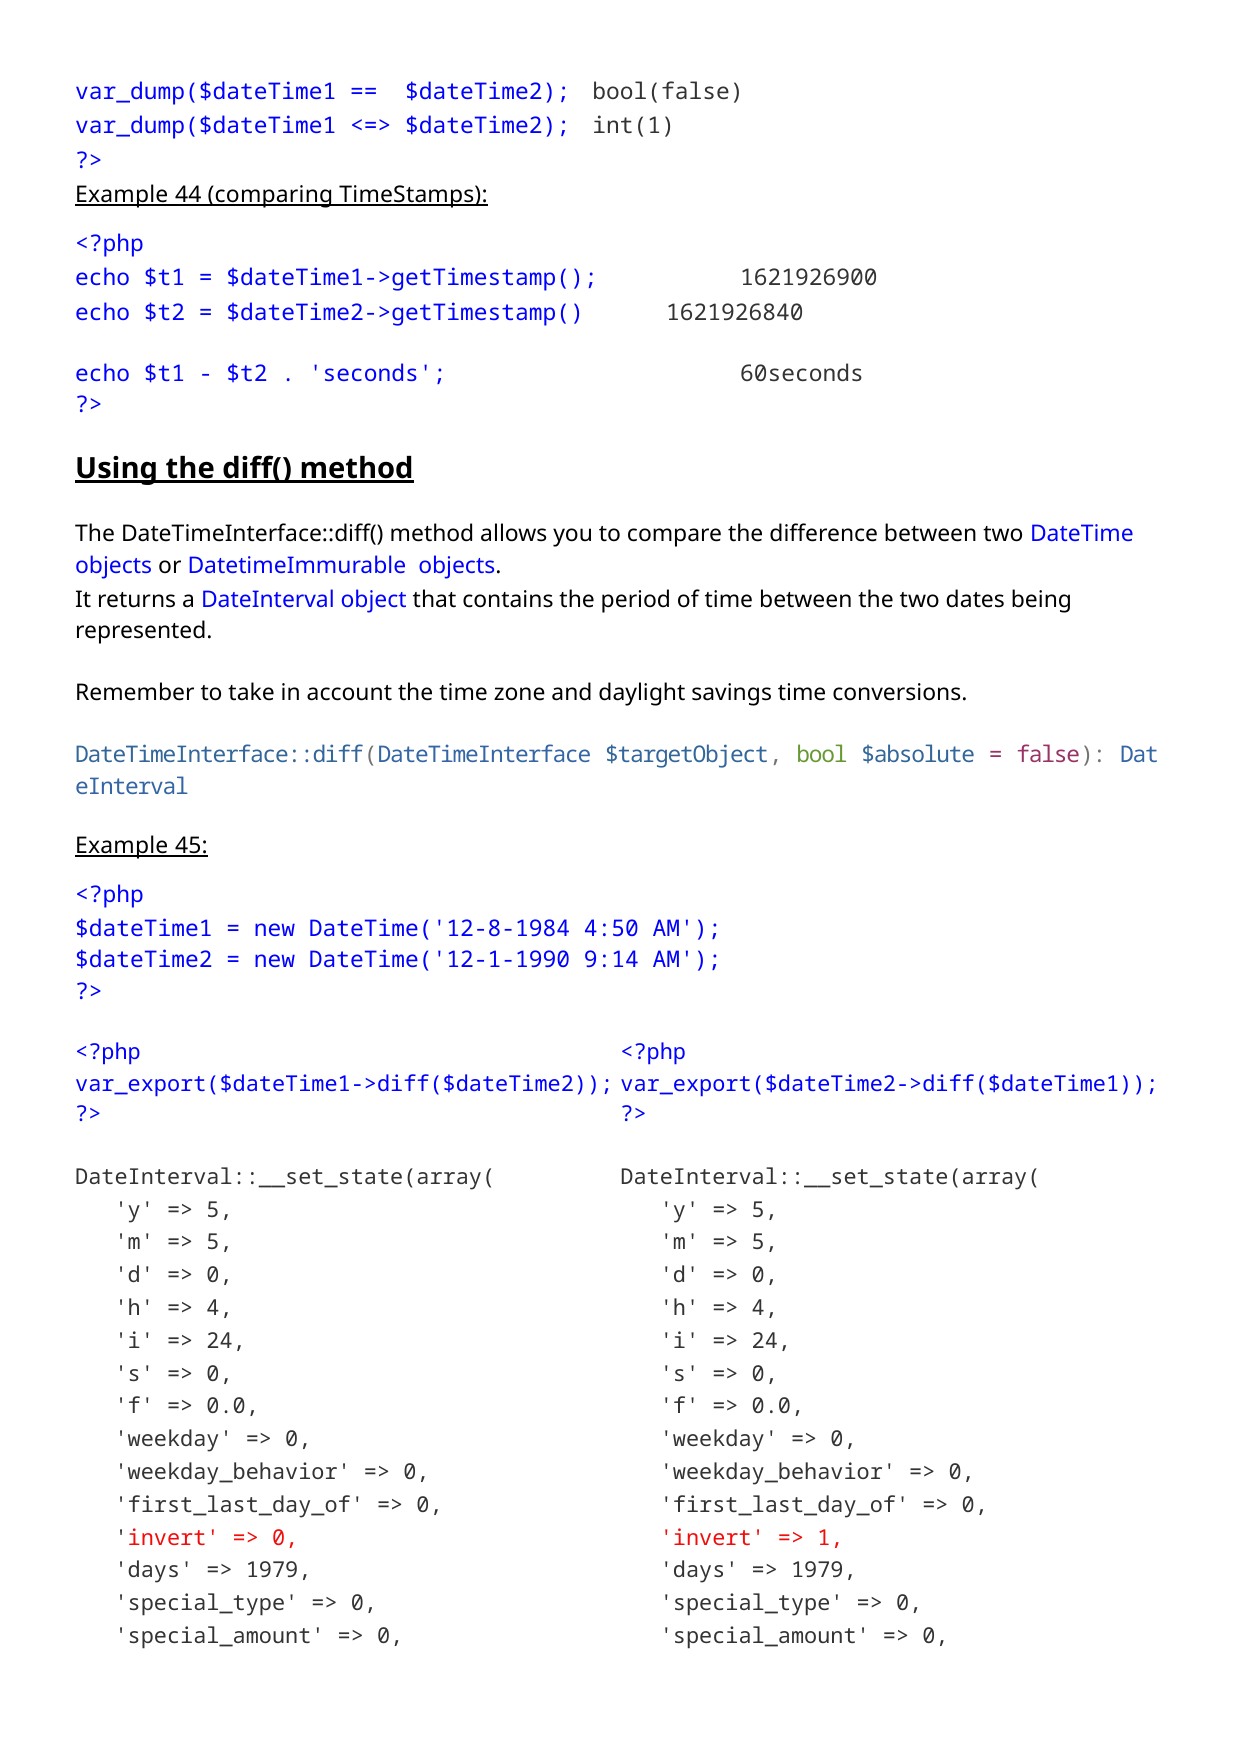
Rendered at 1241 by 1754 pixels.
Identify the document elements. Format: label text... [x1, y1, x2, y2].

text echo $t2 = $dateTime2->getTimestamp() 1621926840 [75, 296, 1166, 327]
text ?> [75, 975, 1166, 1006]
text $dateTime2 = new DateTime('12-1-1990 9:14 AM'); [75, 943, 1166, 975]
text Using the diff() method [75, 447, 1166, 487]
text Example 45: [75, 829, 1166, 860]
table_header <?php var_export($dateTime1->diff($dateTime2)); ?> DateInterval::__set_state(array( 'y' => 5, 'm' => 5, 'd' => 0, 'h' => 4, 'i' => 24, 's' => 0, 'f' => 0.0, 'weekday' => 0, 'weekday_behavior' => 0, 'first_last_day_of' => 0, 'invert' => 0, 'days' => 1979, 'special_type' => 0, 'special_amount' => 0, [75, 1036, 620, 1653]
text It returns a DateInterval object that contains the period of time between the two dates being represented. [75, 583, 1166, 645]
text ?> [75, 143, 1166, 175]
text The DateTimeInterface::diff() method allows you to compare the difference between two DateTime objects or DatetimeImmurable objects. [75, 517, 1166, 580]
text echo $t1 - $t2 . 'seconds'; 60seconds [75, 357, 1166, 388]
text <?php [75, 878, 1166, 909]
text var_dump($dateTime1 <=> $dateTime2); int(1) [75, 109, 1166, 141]
text Remember to take in account the time zone and daylight savings time conversions. [75, 676, 1166, 707]
text Example 44 (comparing TimeStamps): [75, 178, 1166, 209]
text var_dump($dateTime1 == $dateTime2); bool(false) [75, 75, 1166, 106]
text ?> [75, 388, 1166, 419]
text <?php [75, 227, 1166, 258]
text DateTimeInterface::diff(DateTimeInterface $targetObject, bool $absolute = false): DateInterval [75, 738, 1166, 801]
table_header <?php var_export($dateTime2->diff($dateTime1)); ?> DateInterval::__set_state(array( 'y' => 5, 'm' => 5, 'd' => 0, 'h' => 4, 'i' => 24, 's' => 0, 'f' => 0.0, 'weekday' => 0, 'weekday_behavior' => 0, 'first_last_day_of' => 0, 'invert' => 1, 'days' => 1979, 'special_type' => 0, 'special_amount' => 0, [620, 1036, 1166, 1653]
text $dateTime1 = new DateTime('12-8-1984 4:50 AM'); [75, 912, 1166, 943]
text echo $t1 = $dateTime1->getTimestamp(); 1621926900 [75, 261, 1166, 293]
